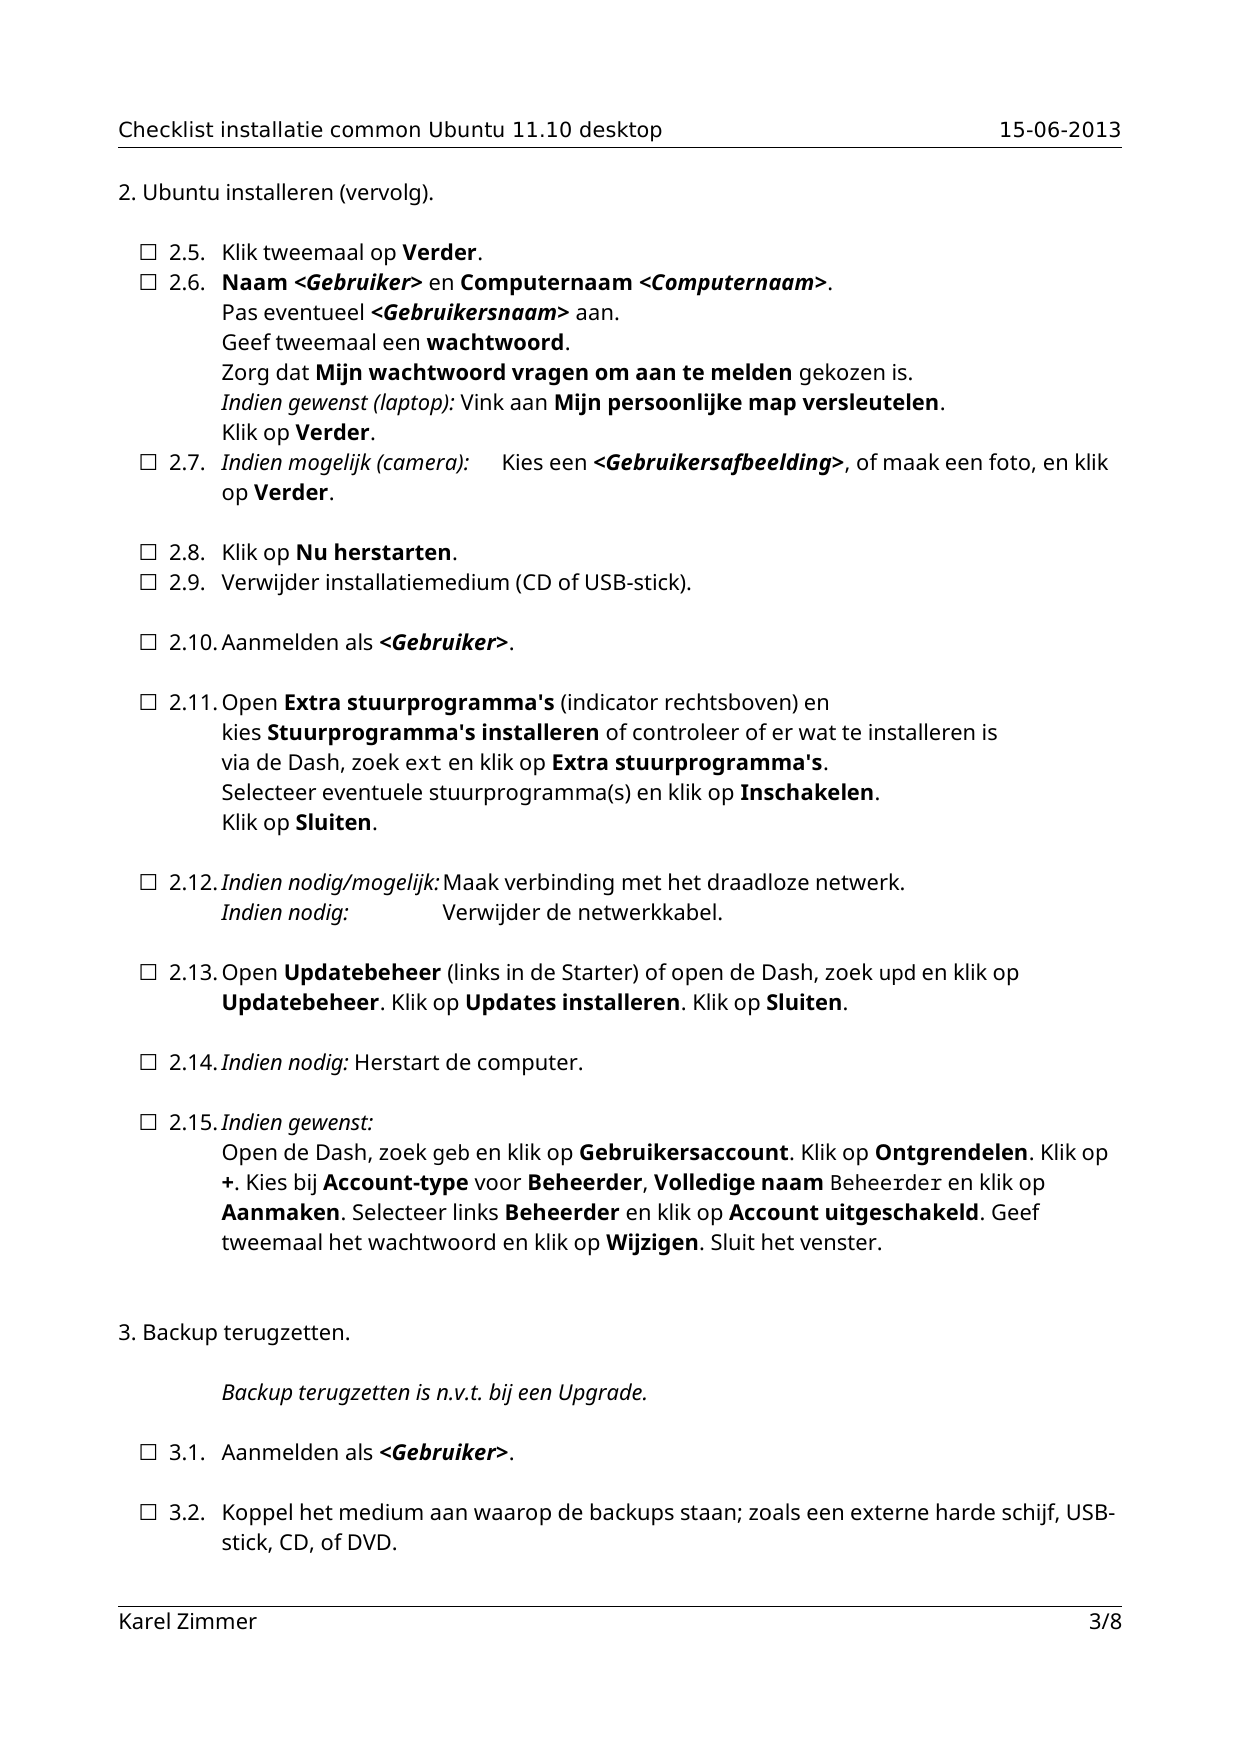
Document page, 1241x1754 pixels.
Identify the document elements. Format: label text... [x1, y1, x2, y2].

list Indien nodig: Herstart de computer. [133, 1047, 1122, 1077]
list Koppel het medium aan waarop de backups staan; zoals een externe harde schijf, USB-stick, CD, of DVD. [133, 1497, 1122, 1557]
text 2. Ubuntu installeren (vervolg). [118, 177, 1122, 207]
list Aanmelden als <Gebruiker>. [133, 627, 1122, 657]
list Open Updatebeheer (links in de Starter) of open de Dash, zoek upd en klik op Updatebeheer. Klik op Updates installeren. Klik op Sluiten. [133, 957, 1122, 1017]
list Open Extra stuurprogramma's (indicator rechtsboven) en kies Stuurprogramma's installeren of controleer of er wat te installeren is via de Dash, zoek ext en klik op Extra stuurprogramma's. Selecteer eventuele stuurprogramma(s) en klik op Inschakelen. Klik op Sluiten. [133, 687, 1122, 837]
list Aanmelden als <Gebruiker>. [133, 1437, 1122, 1467]
list Indien mogelijk (camera): Kies een <Gebruikersafbeelding>, of maak een foto, en klik op Verder. [133, 447, 1122, 507]
list Naam <Gebruiker> en Computernaam <Computernaam>. Pas eventueel <Gebruikersnaam> aan. Geef tweemaal een wachtwoord. Zorg dat Mijn wachtwoord vragen om aan te melden gekozen is. Indien gewenst (laptop): Vink aan Mijn persoonlijke map versleutelen. Klik op Verder. [133, 267, 1122, 447]
list Klik op Nu herstarten. [133, 537, 1122, 567]
list Backup terugzetten. [118, 1317, 1122, 1347]
list Backup terugzetten is n.v.t. bij een Upgrade. [133, 1377, 1122, 1407]
list Verwijder installatiemedium (CD of USB-stick). [133, 567, 1122, 597]
list Klik tweemaal op Verder. [133, 237, 1122, 267]
list Indien gewenst: Open de Dash, zoek geb en klik op Gebruikersaccount. Klik op Ontgrendelen. Klik op +. Kies bij Account-type voor Beheerder, Volledige naam Beheerder en klik op Aanmaken. Selecteer links Beheerder en klik op Account uitgeschakeld. Geef tweemaal het wachtwoord en klik op Wijzigen. Sluit het venster. [133, 1107, 1122, 1257]
list Indien nodig/mogelijk: Maak verbinding met het draadloze netwerk. Indien nodig: Verwijder de netwerkkabel. [133, 867, 1122, 927]
